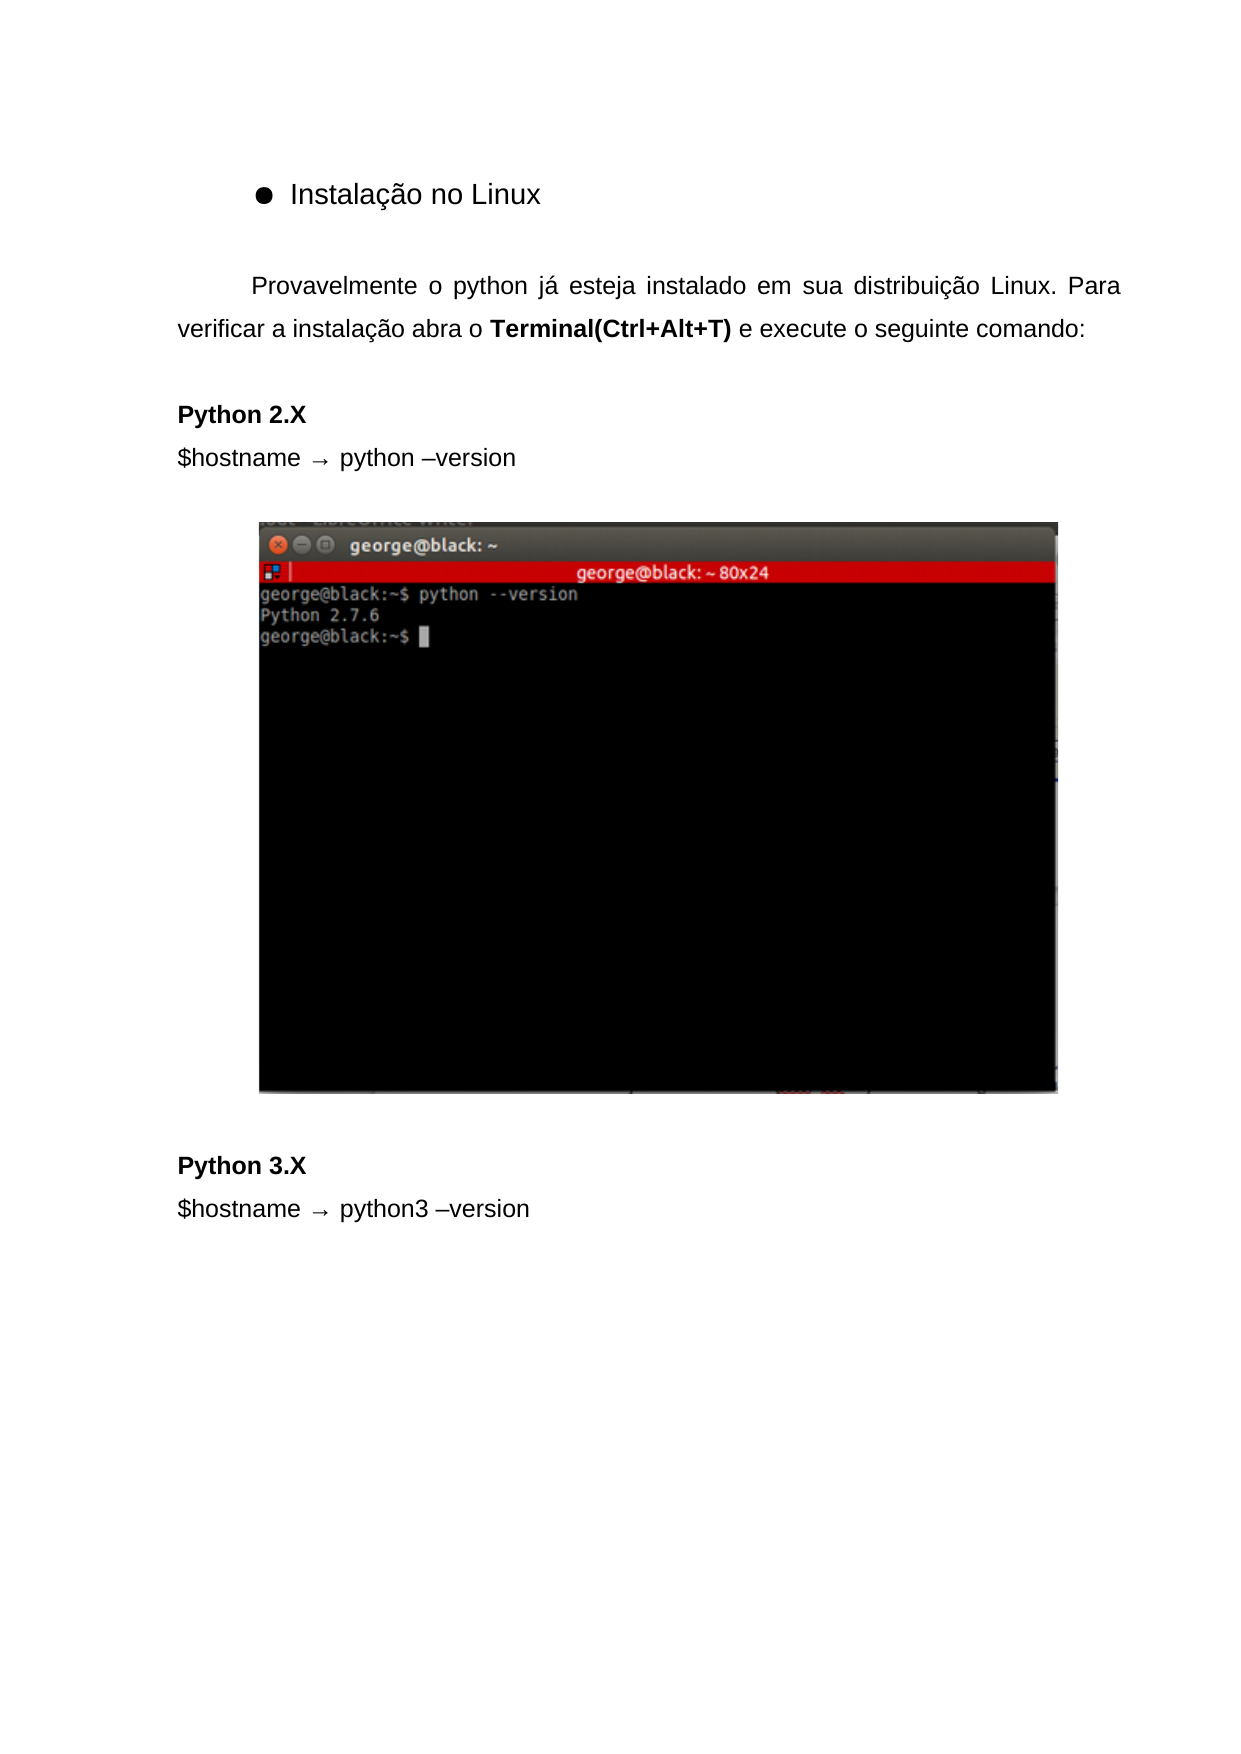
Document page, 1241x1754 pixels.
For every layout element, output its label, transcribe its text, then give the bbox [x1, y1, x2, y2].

text Python 2.X [177, 400, 1122, 429]
list Instalação no Linux [252, 177, 1122, 211]
text $hostname → python –version [177, 443, 1122, 472]
text Provavelmente o python já esteja instalado em sua distribuição Linux. Para verificar a instalação abra o Terminal(Ctrl+Alt+T) e execute o seguinte comando: [177, 271, 1122, 343]
text $hostname → python3 –version [177, 1194, 1122, 1223]
text Python 3.X [177, 1151, 1122, 1179]
picture [258, 522, 1059, 1094]
